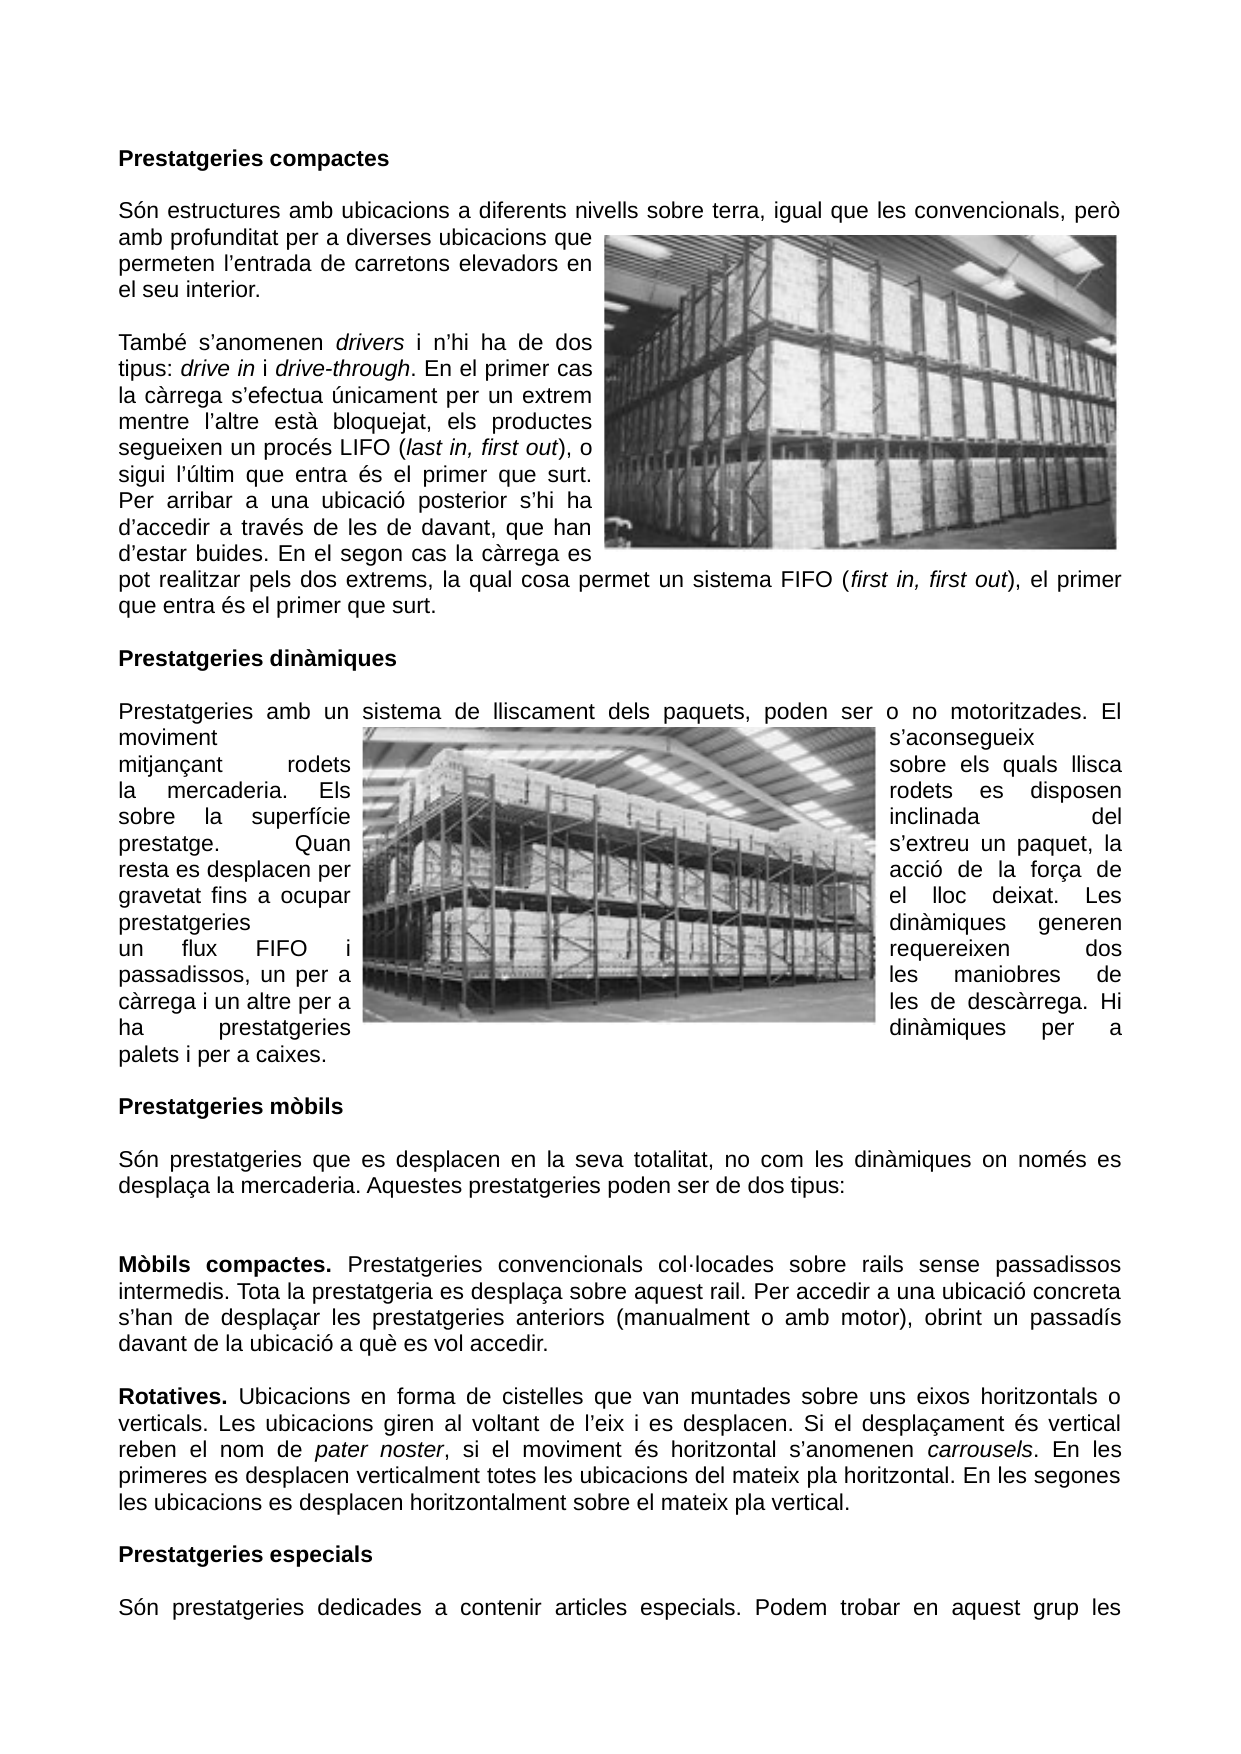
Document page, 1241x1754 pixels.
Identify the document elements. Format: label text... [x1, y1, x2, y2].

text Prestatgeries especials [118, 1541, 1122, 1568]
text Prestatgeries compactes [118, 144, 1122, 171]
text Són prestatgeries dedicades a contenir articles especials. Podem trobar en aquest grup les [118, 1594, 1122, 1620]
text També s’anomenen drivers i n’hi ha de dos tipus: drive in i drive-through. En el primer cas la càrrega s’efectua únicament per un extrem mentre l’altre està bloquejat, els productes segueixen un procés LIFO (last in, first out), o sigui l’últim que entra és el primer que surt. Per arribar a una ubicació posterior s’hi ha d’accedir a través de les de davant, que han d’estar buides. En el segon cas la càrrega es pot realitzar pels dos extrems, la qual cosa permet un sistema FIFO (first in, first out), el primer que entra és el primer que surt. [118, 329, 1122, 619]
picture [604, 235, 1119, 552]
text Són prestatgeries que es desplacen en la seva totalitat, no com les dinàmiques on només es desplaça la mercaderia. Aquestes prestatgeries poden ser de dos tipus: [118, 1146, 1122, 1199]
text Prestatgeries dinàmiques [118, 645, 1122, 672]
picture [362, 727, 878, 1025]
text Prestatgeries mòbils [118, 1093, 1122, 1119]
text Rotatives. Ubicacions en forma de cistelles que van muntades sobre uns eixos horitzontals o verticals. Les ubicacions giren al voltant de l’eix i es desplacen. Si el desplaçament és vertical reben el nom de pater noster, si el moviment és horitzontal s’anomenen carrousels. En les primeres es desplacen verticalment totes les ubicacions del mateix pla horitzontal. En les segones les ubicacions es desplacen horitzontalment sobre el mateix pla vertical. [118, 1383, 1122, 1515]
text Prestatgeries amb un sistema de lliscament dels paquets, poden ser o no motoritzades. El moviment s’aconsegueix mitjançant rodets sobre els quals llisca la mercaderia. Els rodets es disposen sobre la superfície inclinada del prestatge. Quan s’extreu un paquet, la resta es desplacen per acció de la força de gravetat fins a ocupar el lloc deixat. Les prestatgeries dinàmiques generen un flux FIFO i requereixen dos passadissos, un per a les maniobres de càrrega i un altre per a les de descàrrega. Hi ha prestatgeries dinàmiques per a palets i per a caixes. [118, 698, 1122, 1067]
text Mòbils compactes. Prestatgeries convencionals col·locades sobre rails sense passadissos intermedis. Tota la prestatgeria es desplaça sobre aquest rail. Per accedir a una ubicació concreta s’han de desplaçar les prestatgeries anteriors (manualment o amb motor), obrint un passadís davant de la ubicació a què es vol accedir. [118, 1251, 1122, 1357]
text Són estructures amb ubicacions a diferents nivells sobre terra, igual que les convencionals, però amb profunditat per a diverses ubicacions que permeten l’entrada de carretons elevadors en el seu interior. [118, 197, 1122, 303]
